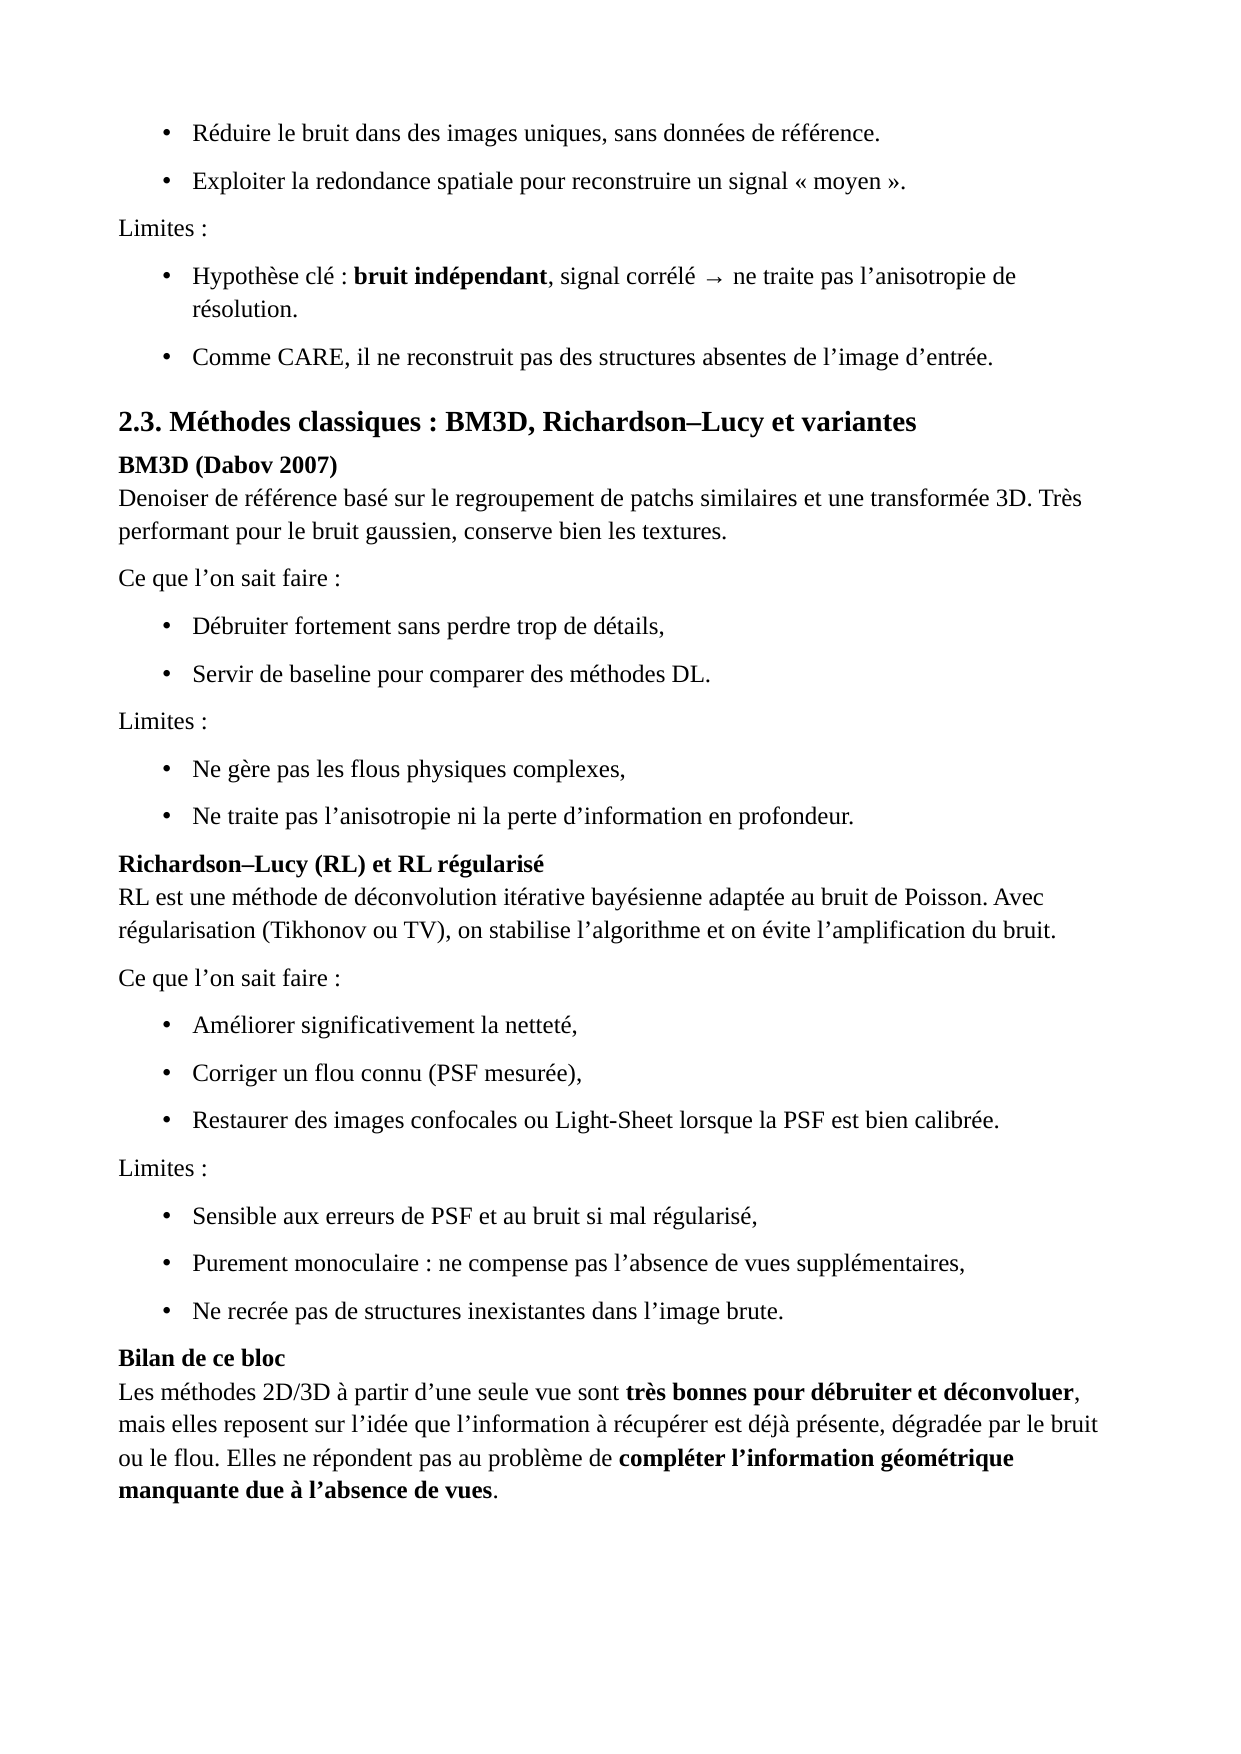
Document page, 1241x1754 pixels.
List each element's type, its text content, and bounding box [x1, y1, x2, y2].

list Sensible aux erreurs de PSF et au bruit si mal régularisé, [162, 1201, 1122, 1229]
text Limites : [118, 1153, 1122, 1182]
list Ne traite pas l’anisotropie ni la perte d’information en profondeur. [162, 801, 1122, 830]
text Limites : [118, 213, 1122, 242]
list Purement monoculaire : ne compense pas l’absence de vues supplémentaires, [162, 1248, 1122, 1277]
list Débruiter fortement sans perdre trop de détails, [162, 611, 1122, 640]
text Bilan de ce bloc Les méthodes 2D/3D à partir d’une seule vue sont très bonnes pour débruiter et déconvoluer, mais elles reposent sur l’idée que l’information à récupérer est déjà présente, dégradée par le bruit ou le flou. Elles ne répondent pas au problème de compléter l’information géométrique manquante due à l’absence de vues. [118, 1343, 1122, 1504]
list Comme CARE, il ne reconstruit pas des structures absentes de l’image d’entrée. [162, 342, 1122, 370]
text Ce que l’on sait faire : [118, 563, 1122, 592]
subtitle 2.3. Méthodes classiques : BM3D, Richardson–Lucy et variantes [118, 404, 1122, 437]
list Améliorer significativement la netteté, [162, 1010, 1122, 1039]
list Réduire le bruit dans des images uniques, sans données de référence. [162, 118, 1122, 147]
text Ce que l’on sait faire : [118, 963, 1122, 991]
text Limites : [118, 706, 1122, 735]
text Richardson–Lucy (RL) et RL régularisé RL est une méthode de déconvolution itérative bayésienne adaptée au bruit de Poisson. Avec régularisation (Tikhonov ou TV), on stabilise l’algorithme et on évite l’amplification du bruit. [118, 849, 1122, 944]
list Restaurer des images confocales ou Light-Sheet lorsque la PSF est bien calibrée. [162, 1106, 1122, 1134]
list Ne gère pas les flous physiques complexes, [162, 754, 1122, 783]
list Ne recrée pas de structures inexistantes dans l’image brute. [162, 1296, 1122, 1325]
list Hypothèse clé : bruit indépendant, signal corrélé → ne traite pas l’anisotropie de résolution. [162, 261, 1122, 323]
list Servir de baseline pour comparer des méthodes DL. [162, 659, 1122, 687]
text BM3D (Dabov 2007) Denoiser de référence basé sur le regroupement de patchs similaires et une transformée 3D. Très performant pour le bruit gaussien, conserve bien les textures. [118, 450, 1122, 544]
list Corriger un flou connu (PSF mesurée), [162, 1058, 1122, 1087]
list Exploiter la redondance spatiale pour reconstruire un signal « moyen ». [162, 166, 1122, 194]
